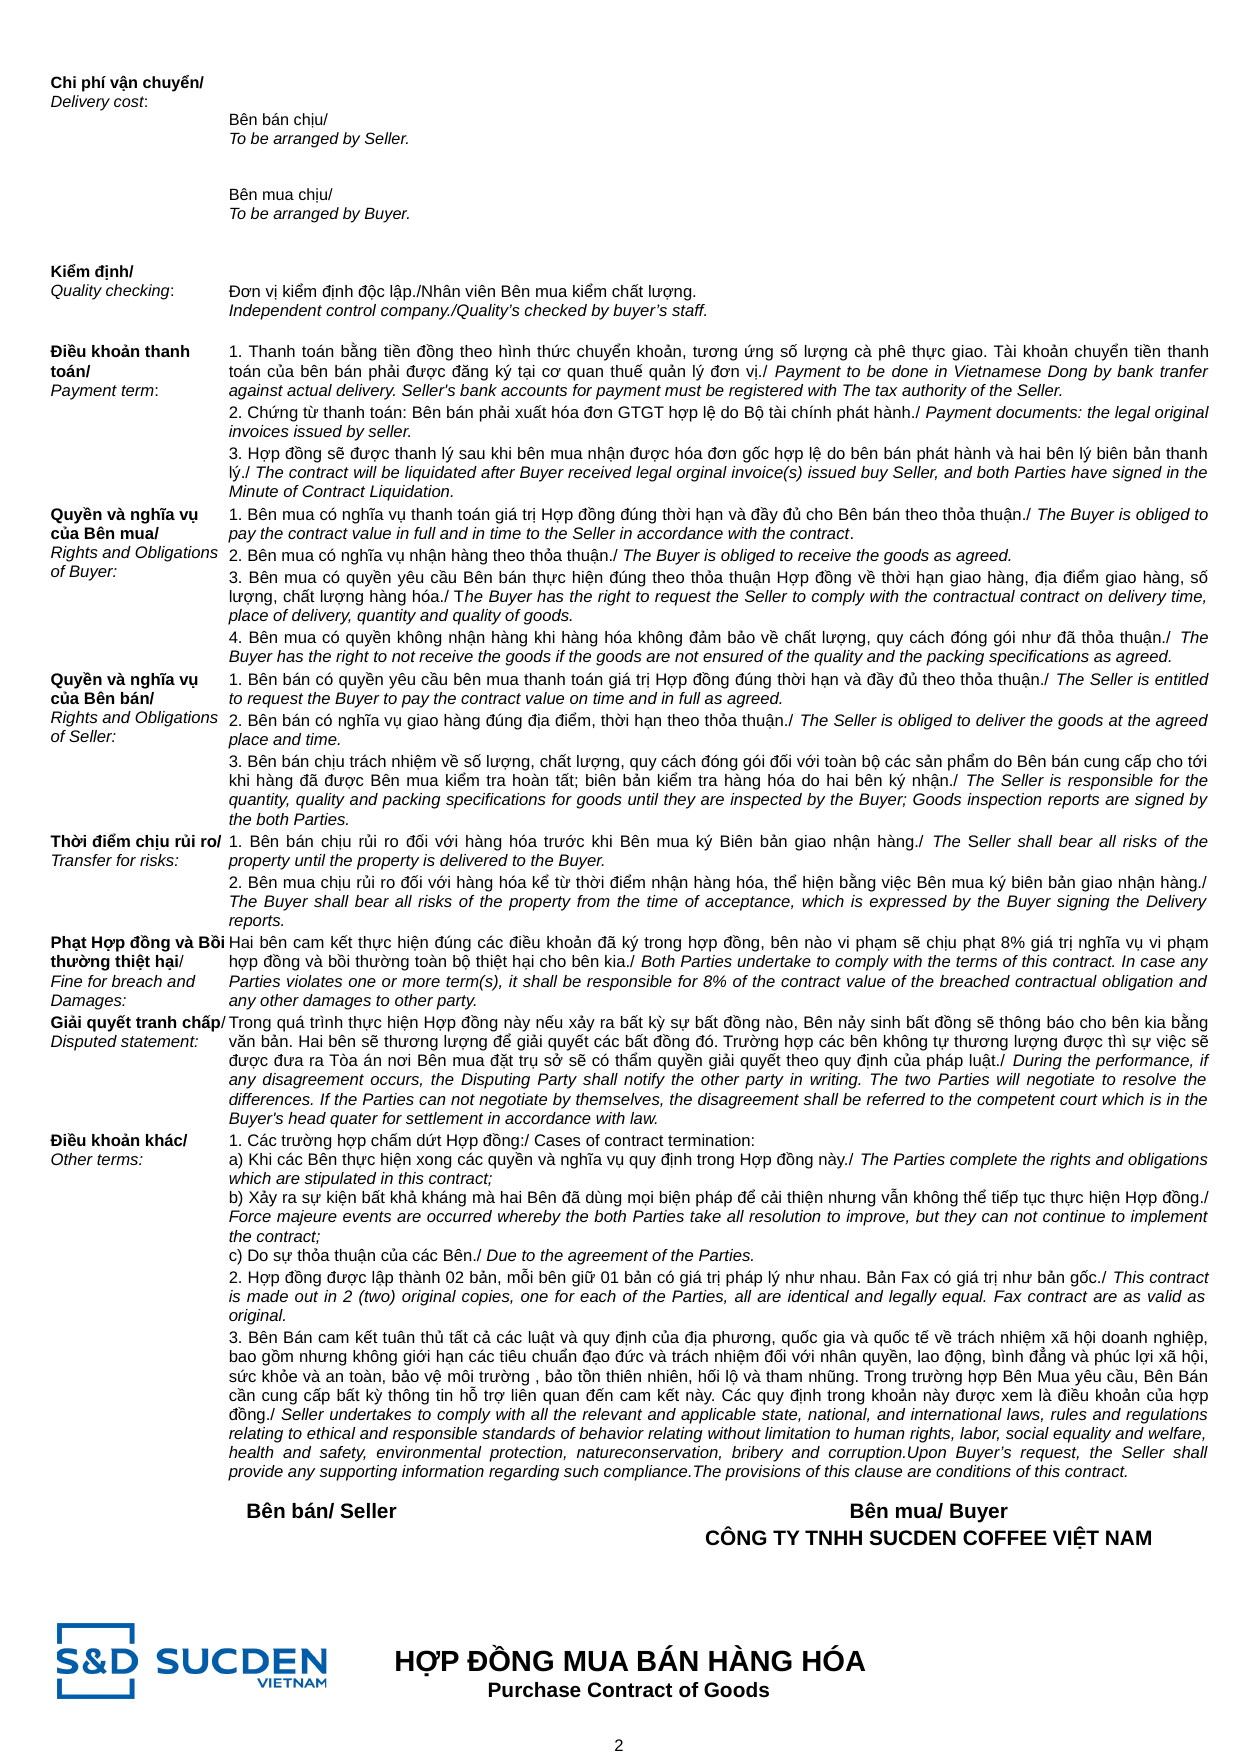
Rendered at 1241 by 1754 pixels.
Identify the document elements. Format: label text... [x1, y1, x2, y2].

text <if test="(o.certificate_id and o.certificate_id.code != 'RA') or not o.certificate_id or (o.certificate_id and o.certificate_id.code == 'RA' and o.sd_price == 0 and o.si_price == 0)"> [77, 1570, 1164, 1607]
table_cell Bên mua/ Buyer [646, 1497, 1211, 1524]
table_cell Chi phí vận chuyển/ Delivery cost: [49, 72, 227, 261]
picture [57, 1623, 327, 1699]
table_cell Hai bên cam kết thực hiện đúng các điều khoản đã ký trong hợp đồng, bên nào vi phạm sẽ chịu phạt 8% giá trị nghĩa vụ vi phạm hợp đồng và bồi thường toàn bộ thiệt hại cho bên kia./ Both Parties undertake to comply with the terms of this contract. In case any Parties violates one or more term(s), it shall be responsible for 8% of the contract value of the breached contractual obligation and any other damages to other party. [227, 932, 1211, 1011]
table_cell 2. Bên bán có nghĩa vụ giao hàng đúng địa điểm, thời hạn theo thỏa thuận./ The Seller is obliged to deliver the goods at the agreed place and time. [227, 709, 1211, 750]
text </if> [77, 1551, 1164, 1570]
table_cell 3. Hợp đồng sẽ được thanh lý sau khi bên mua nhận được hóa đơn gốc hợp lệ do bên bán phát hành và hai bên lý biên bản thanh lý./ The contract will be liquidated after Buyer received legal orginal invoice(s) issued buy Seller, and both Parties have signed in the Minute of Contract Liquidation. [227, 443, 1211, 503]
table_cell [594, 1524, 646, 1551]
table_cell Điều khoản khác/ Other terms: [49, 1129, 227, 1483]
table_cell Thời điểm chịu rủi ro/ Transfer for risks: [49, 830, 227, 932]
table_cell Phạt Hợp đồng và Bồi thường thiệt hại/ Fine for breach and Damages: [49, 932, 227, 1011]
table_cell [594, 1497, 646, 1524]
table_cell Quyền và nghĩa vụ của Bên bán/ Rights and Obligations of Seller: [49, 668, 227, 830]
table_cell Trong quá trình thực hiện Hợp đồng này nếu xảy ra bất kỳ sự bất đồng nào, Bên nảy sinh bất đồng sẽ thông báo cho bên kia bằng văn bản. Hai bên sẽ thương lượng để giải quyết các bất đồng đó. Trường hợp các bên không tự thương lượng được thì sự việc sẽ được đưa ra Tòa án nơi Bên mua đặt trụ sở sẽ có thẩm quyền giải quyết theo quy định của pháp luật./ During the performance, if any disagreement occurs, the Disputing Party shall notify the other party in writing. The two Parties will negotiate to resolve the differences. If the Parties can not negotiate by themselves, the disagreement shall be referred to the competent court which is in the Buyer's head quater for settlement in accordance with law. [227, 1011, 1211, 1129]
table_cell 1. Bên bán có quyền yêu cầu bên mua thanh toán giá trị Hợp đồng đúng thời hạn và đầy đủ theo thỏa thuận./ The Seller is entitled to request the Buyer to pay the contract value on time and in full as agreed. [227, 668, 1211, 709]
table_cell 2. Hợp đồng được lập thành 02 bản, mỗi bên giữ 01 bản có giá trị pháp lý như nhau. Bản Fax có giá trị như bản gốc./ This contract is made out in 2 (two) original copies, one for each of the Parties, all are identical and legally equal. Fax contract are as valid as original. [227, 1266, 1211, 1327]
table_cell Điều khoản thanh toán/ Payment term: [49, 341, 227, 503]
table_cell 3. Bên mua có quyền yêu cầu Bên bán thực hiện đúng theo thỏa thuận Hợp đồng về thời hạn giao hàng, địa điểm giao hàng, số lượng, chất lượng hàng hóa./ The Buyer has the right to request the Seller to comply with the contractual contract on delivery time, place of delivery, quantity and quality of goods. [227, 566, 1211, 627]
table_cell <choose> Đơn vị kiểm định độc lập./Nhân viên Bên mua kiểm chất lượng. Independent control company./Quality’s checked by buyer’s staff. </choose> [227, 261, 1211, 341]
table_cell CÔNG TY TNHH SUCDEN COFFEE VIỆT NAM [646, 1524, 1211, 1551]
table_cell 2. Chứng từ thanh toán: Bên bán phải xuất hóa đơn GTGT hợp lệ do Bộ tài chính phát hành./ Payment documents: the legal original invoices issued by seller. [227, 401, 1211, 442]
table_cell Quyền và nghĩa vụ của Bên mua/ Rights and Obligations of Buyer: [49, 503, 227, 668]
table_cell 1. Bên mua có nghĩa vụ thanh toán giá trị Hợp đồng đúng thời hạn và đầy đủ cho Bên bán theo thỏa thuận./ The Buyer is obliged to pay the contract value in full and in time to the Seller in accordance with the contract. [227, 503, 1211, 544]
table_cell 1. Các trường hợp chấm dứt Hợp đồng:/ Cases of contract termination: a) Khi các Bên thực hiện xong các quyền và nghĩa vụ quy định trong Hợp đồng này./ The Parties complete the rights and obligations which are stipulated in this contract; b) Xảy ra sự kiện bất khả kháng mà hai Bên đã dùng mọi biện pháp để cải thiện nhưng vẫn không thể tiếp tục thực hiện Hợp đồng./ Force majeure events are occurred whereby the both Parties take all resolution to improve, but they can not continue to implement the contract; c) Do sự thỏa thuận của các Bên./ Due to the agreement of the Parties. [227, 1129, 1211, 1266]
table_cell <choose> <when test="o.delivery_place_id.name in ( 'Factory - BMT','Pacorini - DN','Katoen - LT','Katoen - AP')"> Bên bán chịu/ To be arranged by Seller. </when> <otherwise> Bên mua chịu/ To be arranged by Buyer. </otherwise> </choose> [227, 72, 1211, 261]
table_cell 4. Bên mua có quyền không nhận hàng khi hàng hóa không đảm bảo về chất lượng, quy cách đóng gói như đã thỏa thuận./ The Buyer has the right to not receive the goods if the goods are not ensured of the quality and the packing specifications as agreed. [227, 627, 1211, 668]
table_cell Giải quyết tranh chấp/ Disputed statement: [49, 1011, 227, 1129]
table_cell [49, 1483, 1211, 1497]
table_cell <o.partner_id.name> [49, 1524, 594, 1551]
table_cell 2. Bên mua chịu rủi ro đối với hàng hóa kể từ thời điểm nhận hàng hóa, thể hiện bằng việc Bên mua ký biên bản giao nhận hàng./ The Buyer shall bear all risks of the property from the time of acceptance, which is expressed by the Buyer signing the Delivery reports. [227, 871, 1211, 932]
table_cell 2. Bên mua có nghĩa vụ nhận hàng theo thỏa thuận./ The Buyer is obliged to receive the goods as agreed. [227, 544, 1211, 566]
table_header HỢP ĐỒNG MUA BÁN HÀNG HÓA [327, 1644, 1211, 1678]
table_cell Kiểm định/ Quality checking: [49, 261, 227, 341]
table_cell 3. Bên bán chịu trách nhiệm về số lượng, chất lượng, quy cách đóng gói đối với toàn bộ các sản phẩm do Bên bán cung cấp cho tới khi hàng đã được Bên mua kiểm tra hoàn tất; biên bản kiểm tra hàng hóa do hai bên ký nhận./ The Seller is responsible for the quantity, quality and packing specifications for goods until they are inspected by the Buyer; Goods inspection reports are signed by the both Parties. [227, 750, 1211, 830]
table_cell 1. Bên bán chịu rủi ro đối với hàng hóa trước khi Bên mua ký Biên bản giao nhận hàng./ The Seller shall bear all risks of the property until the property is delivered to the Buyer. [227, 830, 1211, 871]
table_cell Purchase Contract of Goods [49, 1678, 1211, 1702]
table_cell 1. Thanh toán bằng tiền đồng theo hình thức chuyển khoản, tương ứng số lượng cà phê thực giao. Tài khoản chuyển tiền thanh toán của bên bán phải được đăng ký tại cơ quan thuế quản lý đơn vị./ Payment to be done in Vietnamese Dong by bank tranfer against actual delivery. Seller's bank accounts for payment must be registered with The tax authority of the Seller. [227, 341, 1211, 401]
table_cell 3. Bên Bán cam kết tuân thủ tất cả các luật và quy định của địa phương, quốc gia và quốc tế về trách nhiệm xã hội doanh nghiệp, bao gồm nhưng không giới hạn các tiêu chuẩn đạo đức và trách nhiệm đối với nhân quyền, lao động, bình đẳng và phúc lợi xã hội, sức khỏe và an toàn, bảo vệ môi trường , bảo tồn thiên nhiên, hối lộ và tham nhũng. Trong trường hợp Bên Mua yêu cầu, Bên Bán cần cung cấp bất kỳ thông tin hỗ trợ liên quan đến cam kết này. Các quy định trong khoản này được xem là điều khoản của hợp đồng./ Seller undertakes to comply with all the relevant and applicable state, national, and international laws, rules and regulations relating to ethical and responsible standards of behavior relating without limitation to human rights, labor, social equality and welfare, health and safety, environmental protection, natureconservation, bribery and corruption.Upon Buyer’s request, the Seller shall provide any supporting information regarding such compliance.The provisions of this clause are conditions of this contract. [227, 1327, 1211, 1483]
table_cell Bên bán/ Seller [49, 1497, 594, 1524]
